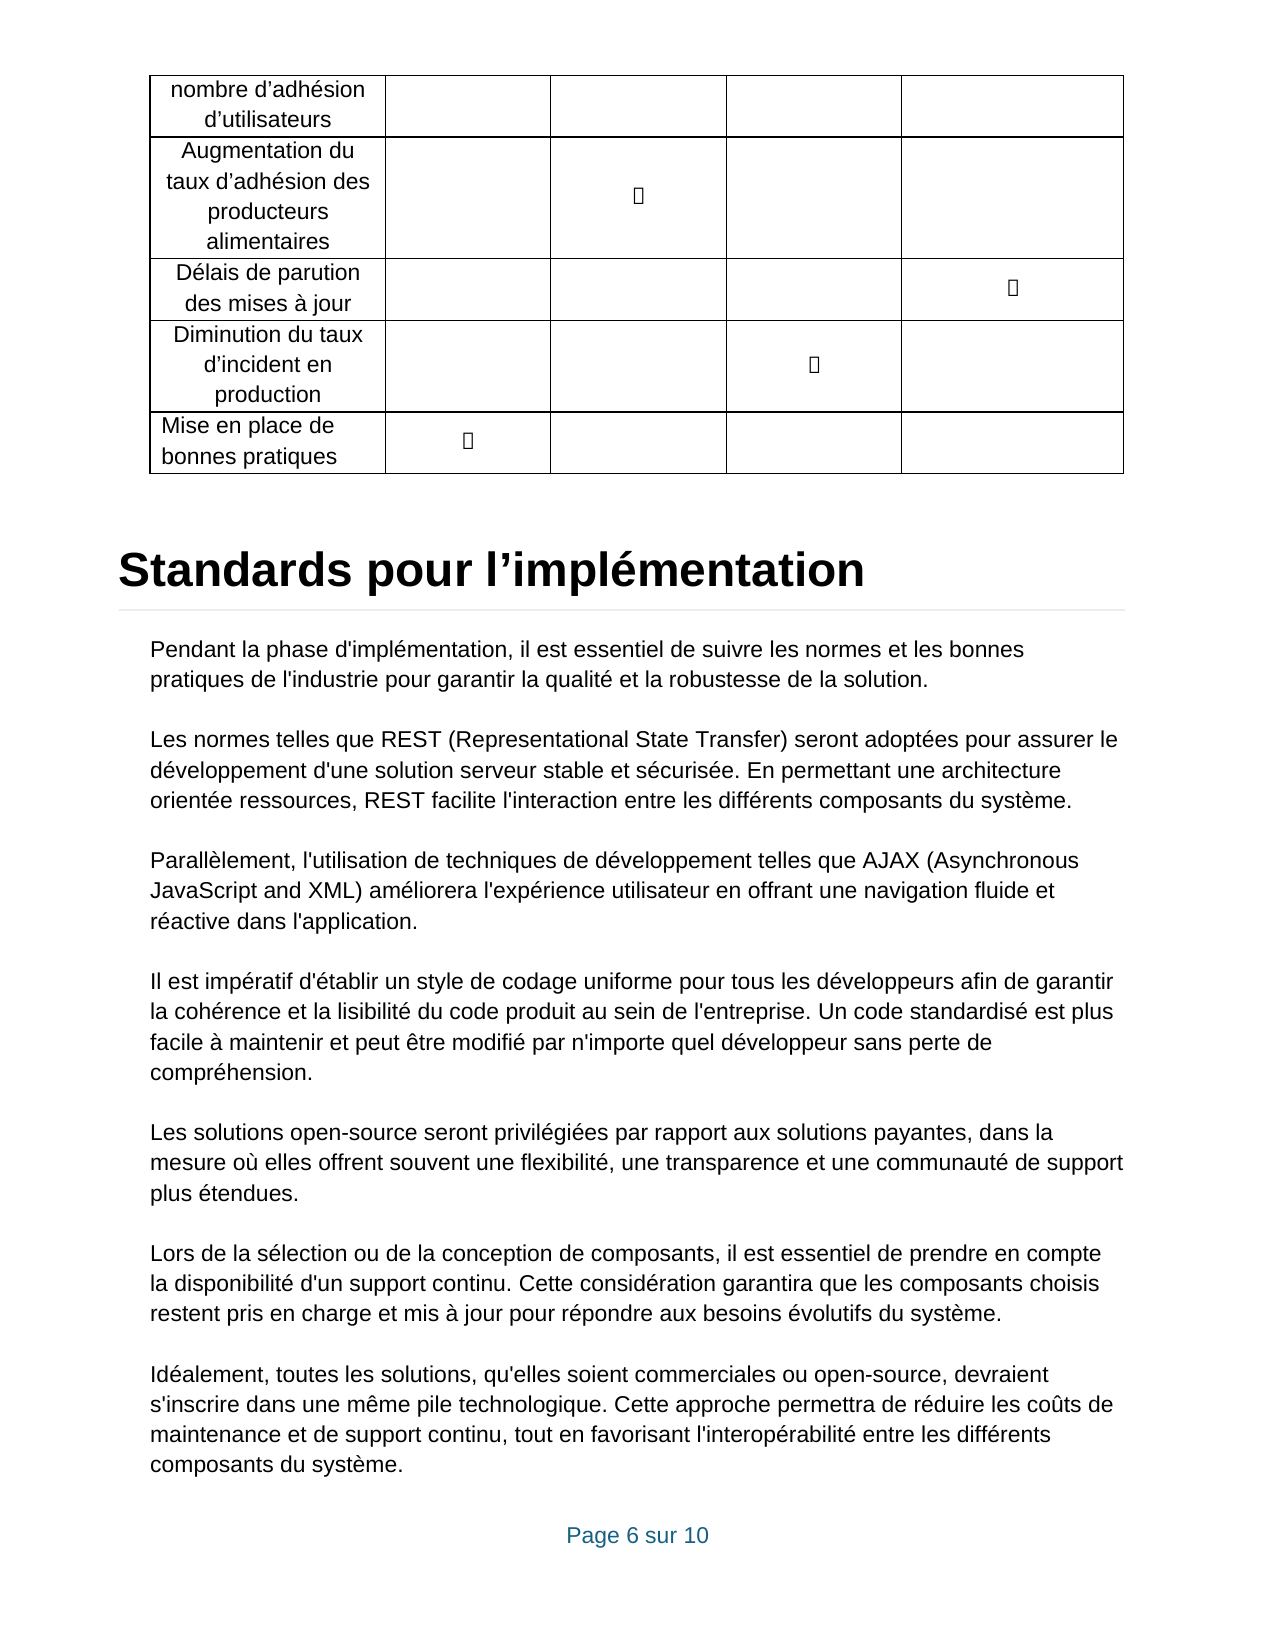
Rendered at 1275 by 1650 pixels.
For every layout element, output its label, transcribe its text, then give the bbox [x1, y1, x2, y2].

table_cell [727, 259, 901, 320]
table_cell ✅ [386, 413, 550, 473]
table_cell [902, 413, 1123, 473]
text Idéalement, toutes les solutions, qu'elles soient commerciales ou open-source, devraient s'inscrire dans une même pile technologique. Cette approche permettra de réduire les coûts de maintenance et de support continu, tout en favorisant l'interopérabilité entre les différents composants du système. [150, 1361, 1125, 1478]
table_cell ✅ [551, 138, 726, 258]
table_cell nombre d’adhésion d’utilisateurs [151, 76, 385, 136]
table_cell [551, 321, 726, 411]
text Il est impératif d'établir un style de codage uniforme pour tous les développeurs afin de garantir la cohérence et la lisibilité du code produit au sein de l'entreprise. Un code standardisé est plus facile à maintenir et peut être modifié par n'importe quel développeur sans perte de compréhension. [150, 968, 1125, 1085]
table_cell Délais de parution des mises à jour [151, 259, 385, 320]
table_cell [902, 76, 1123, 136]
table_cell [727, 413, 901, 473]
table_cell [551, 76, 726, 136]
table_cell Mise en place de bonnes pratiques [151, 413, 385, 473]
subtitle Standards pour l’implémentation [119, 542, 1125, 609]
table_cell ✅ [727, 321, 901, 411]
table_cell [386, 138, 550, 258]
text Les normes telles que REST (Representational State Transfer) seront adoptées pour assurer le développement d'une solution serveur stable et sécurisée. En permettant une architecture orientée ressources, REST facilite l'interaction entre les différents composants du système. [150, 726, 1125, 813]
table_cell [902, 138, 1123, 258]
table_cell [902, 321, 1123, 411]
table_cell [727, 138, 901, 258]
table_cell ✅ [902, 259, 1123, 320]
text Parallèlement, l'utilisation de techniques de développement telles que AJAX (Asynchronous JavaScript and XML) améliorera l'expérience utilisateur en offrant une navigation fluide et réactive dans l'application. [150, 847, 1125, 934]
table_cell [386, 76, 550, 136]
table_cell [386, 321, 550, 411]
table_cell [551, 259, 726, 320]
table_cell Diminution du taux d’incident en production [151, 321, 385, 411]
table_cell Augmentation du taux d’adhésion des producteurs alimentaires [151, 138, 385, 258]
text Les solutions open-source seront privilégiées par rapport aux solutions payantes, dans la mesure où elles offrent souvent une flexibilité, une transparence et une communauté de support plus étendues. [150, 1119, 1125, 1206]
text Pendant la phase d'implémentation, il est essentiel de suivre les normes et les bonnes pratiques de l'industrie pour garantir la qualité et la robustesse de la solution. [150, 636, 1125, 692]
text Lors de la sélection ou de la conception de composants, il est essentiel de prendre en compte la disponibilité d'un support continu. Cette considération garantira que les composants choisis restent pris en charge et mis à jour pour répondre aux besoins évolutifs du système. [150, 1240, 1125, 1327]
table_cell [551, 413, 726, 473]
table_cell [727, 76, 901, 136]
table_cell [386, 259, 550, 320]
